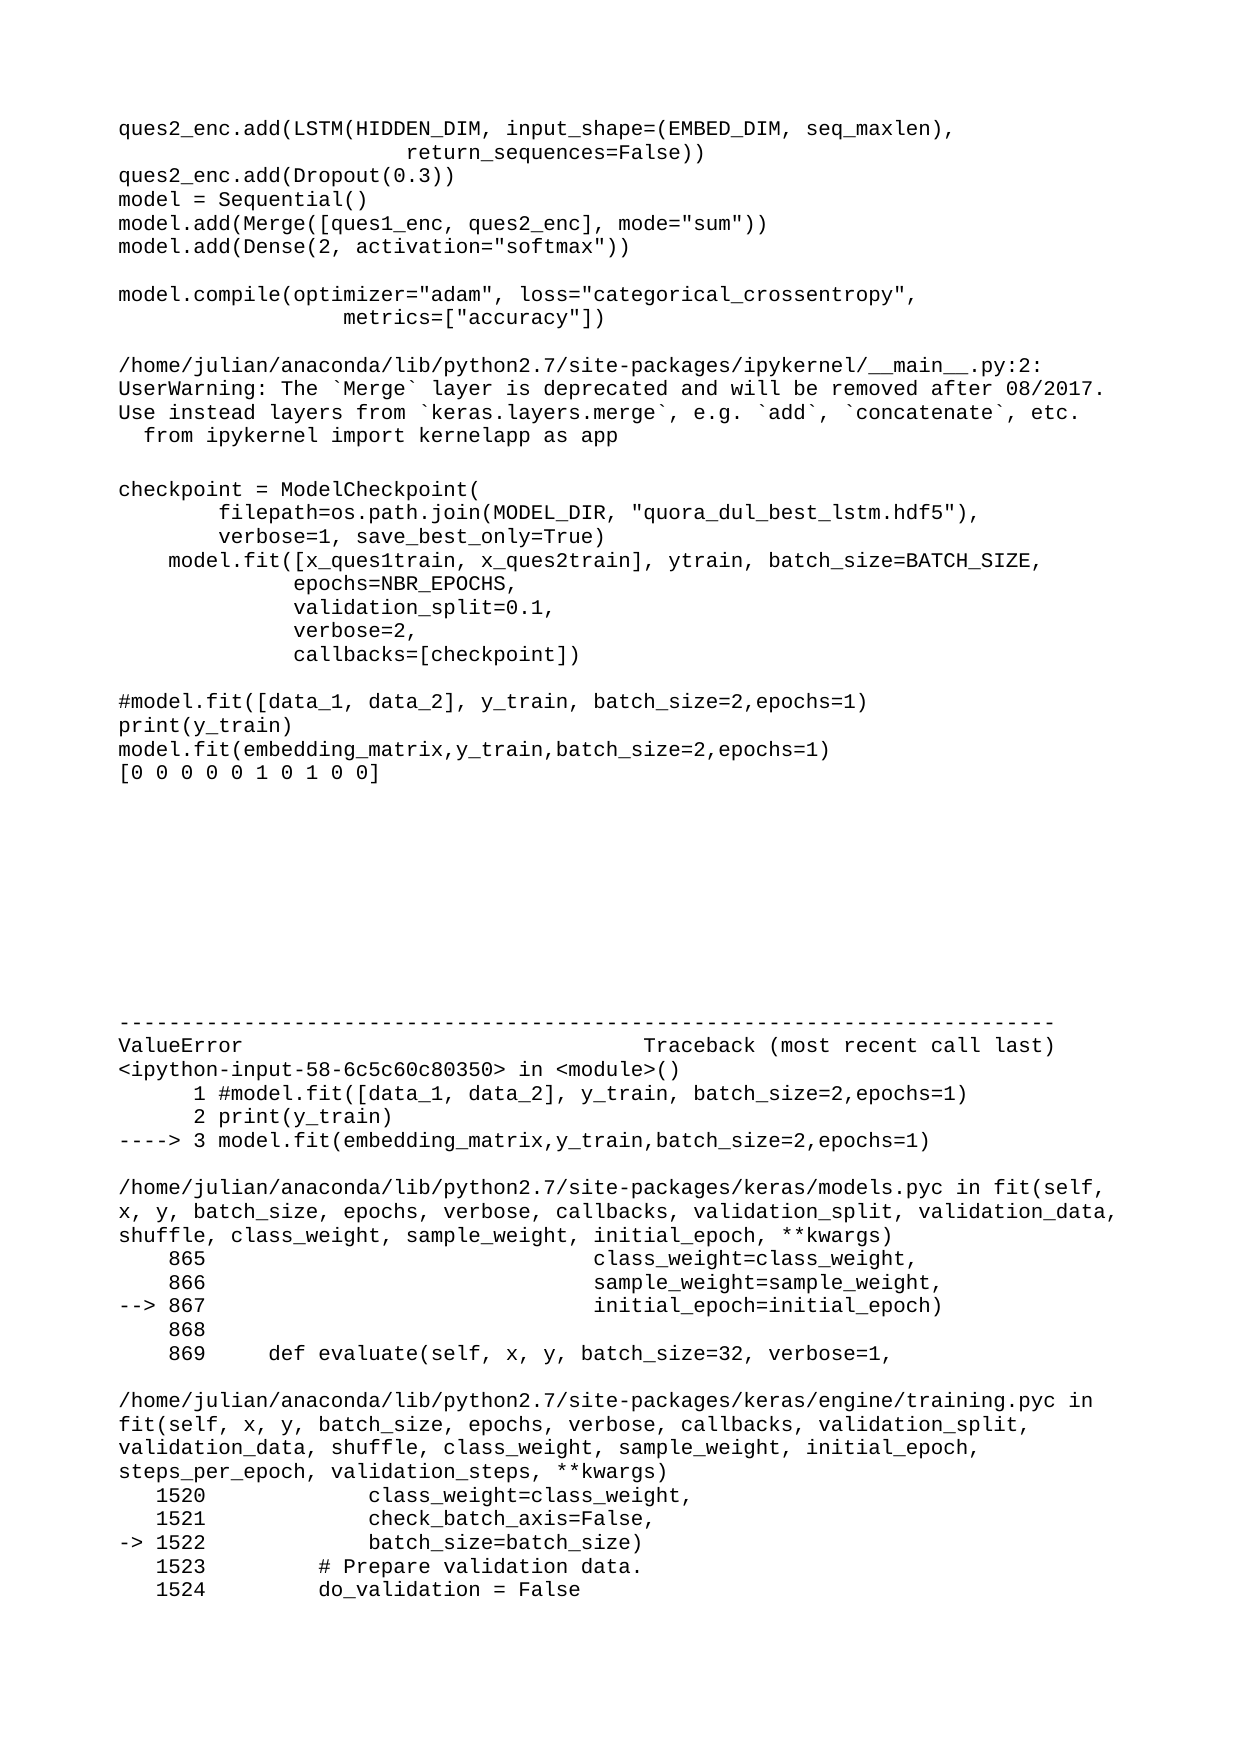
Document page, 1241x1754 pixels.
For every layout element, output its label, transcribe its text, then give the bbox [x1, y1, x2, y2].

text model.fit([x_ques1train, x_ques2train], ytrain, batch_size=BATCH_SIZE, [118, 549, 1122, 573]
text metrics=["accuracy"]) [118, 307, 1122, 331]
text ques2_enc.add(Dropout(0.3)) [118, 165, 1122, 189]
text model.compile(optimizer="adam", loss="categorical_crossentropy", [118, 284, 1122, 307]
text 1520 class_weight=class_weight, [118, 1485, 1122, 1508]
text 1 #model.fit([data_1, data_2], y_train, batch_size=2,epochs=1) [118, 1083, 1122, 1106]
text model.fit(embedding_matrix,y_train,batch_size=2,epochs=1) [118, 739, 1122, 762]
text /home/julian/anaconda/lib/python2.7/site-packages/ipykernel/__main__.py:2: UserWarning: The `Merge` layer is deprecated and will be removed after 08/2017. Use instead layers from `keras.layers.merge`, e.g. `add`, `concatenate`, etc. [118, 354, 1122, 426]
text validation_split=0.1, [118, 597, 1122, 621]
text 2 print(y_train) [118, 1106, 1122, 1130]
text <ipython-input-58-6c5c60c80350> in <module>() [118, 1059, 1122, 1083]
text 1524 do_validation = False [118, 1579, 1122, 1603]
text from ipykernel import kernelapp as app [118, 426, 1122, 449]
text 1523 # Prepare validation data. [118, 1556, 1122, 1579]
text ----> 3 model.fit(embedding_matrix,y_train,batch_size=2,epochs=1) [118, 1130, 1122, 1154]
text epochs=NBR_EPOCHS, [118, 573, 1122, 597]
text model.add(Merge([ques1_enc, ques2_enc], mode="sum")) [118, 213, 1122, 236]
text [0 0 0 0 0 1 0 1 0 0] [118, 762, 1122, 786]
text ques2_enc.add(LSTM(HIDDEN_DIM, input_shape=(EMBED_DIM, seq_maxlen), [118, 118, 1122, 142]
text --------------------------------------------------------------------------- [118, 1012, 1122, 1035]
text return_sequences=False)) [118, 142, 1122, 165]
text 865 class_weight=class_weight, [118, 1248, 1122, 1272]
text model = Sequential() [118, 189, 1122, 213]
text model.add(Dense(2, activation="softmax")) [118, 236, 1122, 260]
text 1521 check_batch_axis=False, [118, 1508, 1122, 1532]
text 869 def evaluate(self, x, y, batch_size=32, verbose=1, [118, 1343, 1122, 1366]
text verbose=2, [118, 621, 1122, 644]
text -> 1522 batch_size=batch_size) [118, 1532, 1122, 1556]
text filepath=os.path.join(MODEL_DIR, "quora_dul_best_lstm.hdf5"), [118, 502, 1122, 526]
text print(y_train) [118, 715, 1122, 739]
text --> 867 initial_epoch=initial_epoch) [118, 1296, 1122, 1319]
text /home/julian/anaconda/lib/python2.7/site-packages/keras/models.pyc in fit(self, x, y, batch_size, epochs, verbose, callbacks, validation_split, validation_data, shuffle, class_weight, sample_weight, initial_epoch, **kwargs) [118, 1177, 1122, 1248]
text checkpoint = ModelCheckpoint( [118, 479, 1122, 502]
text callbacks=[checkpoint]) [118, 644, 1122, 668]
text #model.fit([data_1, data_2], y_train, batch_size=2,epochs=1) [118, 691, 1122, 715]
text 868 [118, 1319, 1122, 1343]
text 866 sample_weight=sample_weight, [118, 1272, 1122, 1296]
text /home/julian/anaconda/lib/python2.7/site-packages/keras/engine/training.pyc in fit(self, x, y, batch_size, epochs, verbose, callbacks, validation_split, validation_data, shuffle, class_weight, sample_weight, initial_epoch, steps_per_epoch, validation_steps, **kwargs) [118, 1390, 1122, 1485]
text ValueError Traceback (most recent call last) [118, 1035, 1122, 1059]
text verbose=1, save_best_only=True) [118, 526, 1122, 549]
